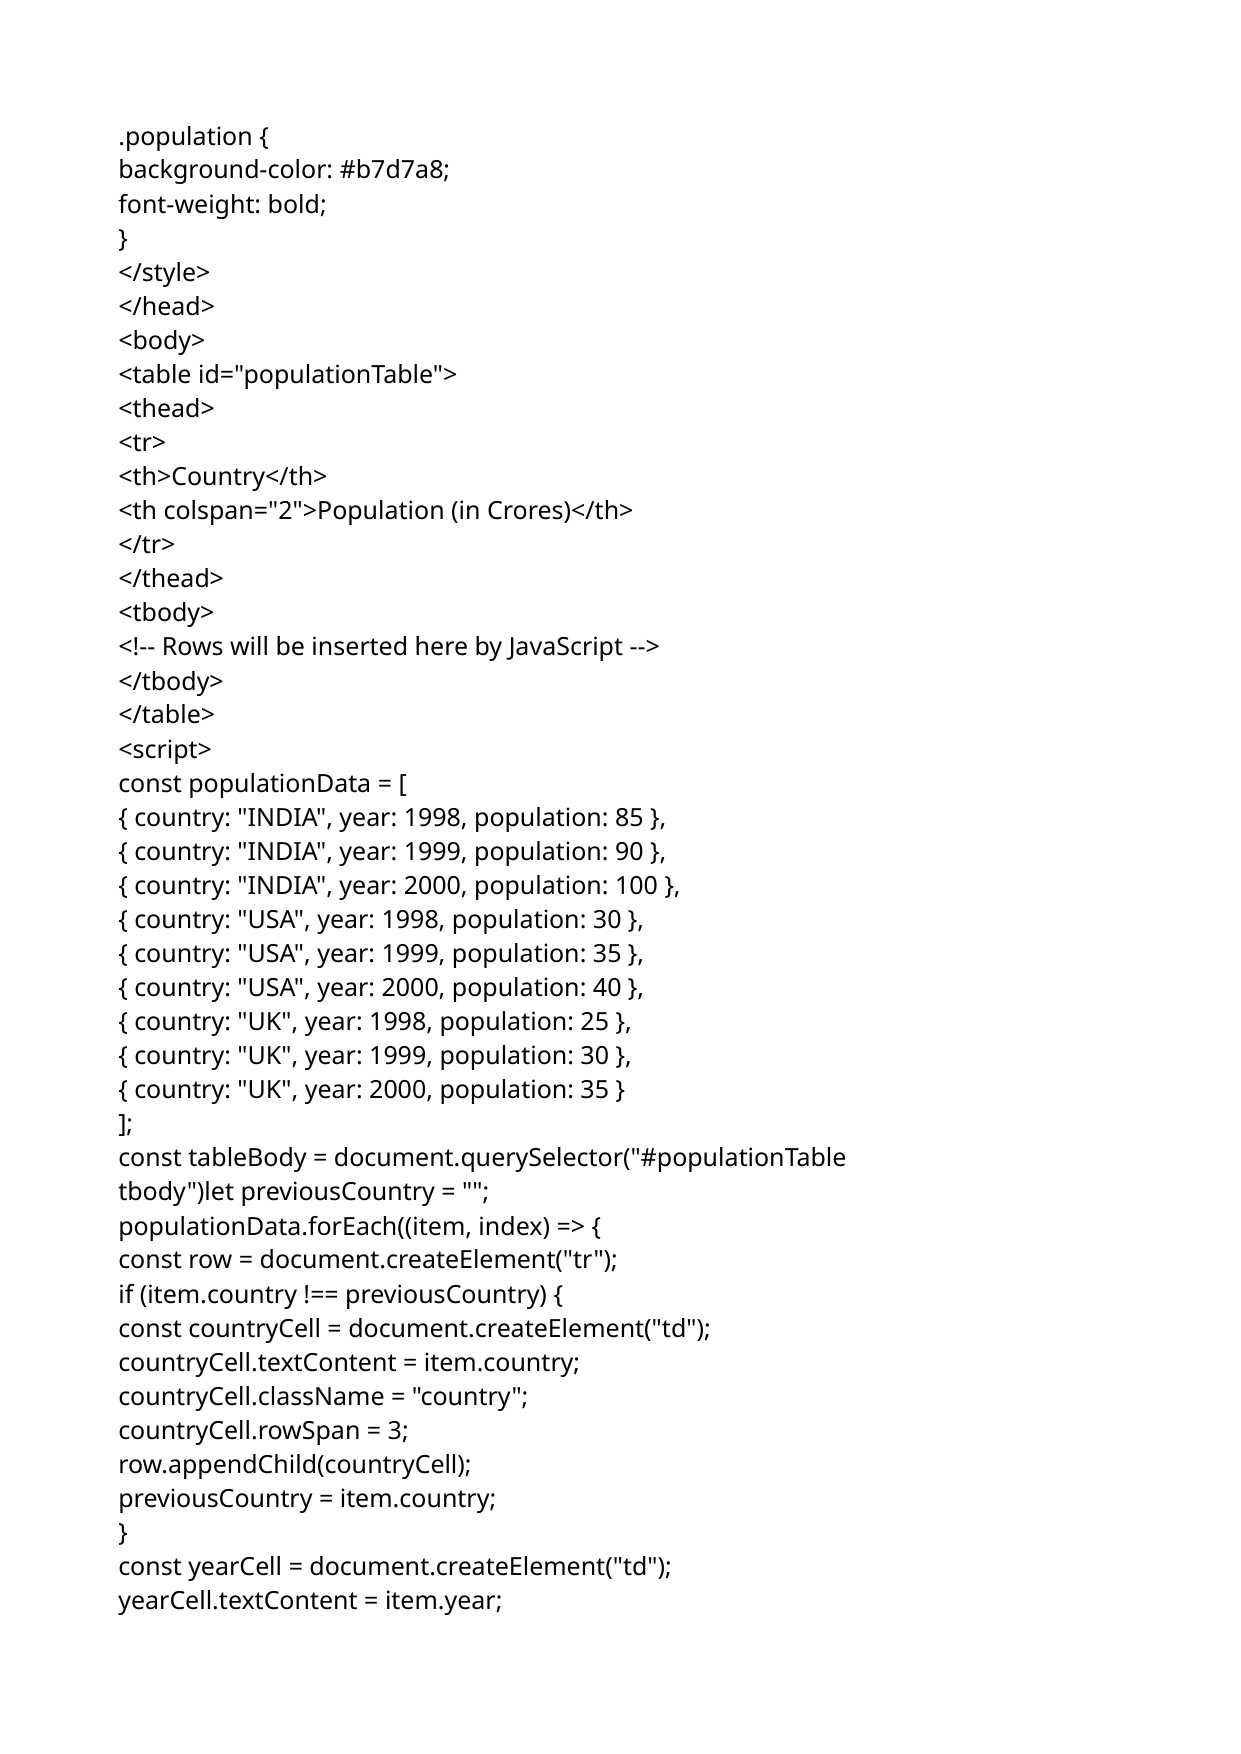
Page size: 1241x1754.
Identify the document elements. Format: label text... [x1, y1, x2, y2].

text const yearCell = document.createElement("td"); [118, 1549, 1122, 1583]
text </tbody> [118, 663, 1122, 697]
text </head> [118, 288, 1122, 322]
text const populationData = [ [118, 765, 1122, 799]
text </thead> [118, 561, 1122, 595]
text { country: "UK", year: 1998, population: 25 }, [118, 1004, 1122, 1038]
text const countryCell = document.createElement("td"); [118, 1310, 1122, 1344]
text yearCell.textContent = item.year; [118, 1583, 1122, 1617]
text </style> [118, 254, 1122, 288]
text if (item.country !== previousCountry) { [118, 1276, 1122, 1310]
text .population { [118, 118, 1122, 152]
text } [118, 220, 1122, 254]
text </table> [118, 697, 1122, 731]
text ]; [118, 1106, 1122, 1140]
text { country: "INDIA", year: 2000, population: 100 }, [118, 867, 1122, 902]
text { country: "INDIA", year: 1999, population: 90 }, [118, 833, 1122, 867]
text populationData.forEach((item, index) => { [118, 1208, 1122, 1242]
text <tr> [118, 425, 1122, 459]
text </tr> [118, 527, 1122, 561]
text { country: "UK", year: 1999, population: 30 }, [118, 1038, 1122, 1072]
text { country: "USA", year: 1998, population: 30 }, [118, 902, 1122, 936]
text previousCountry = item.country; [118, 1481, 1122, 1515]
text { country: "INDIA", year: 1998, population: 85 }, [118, 799, 1122, 833]
text countryCell.textContent = item.country; [118, 1344, 1122, 1378]
text row.appendChild(countryCell); [118, 1447, 1122, 1481]
text const tableBody = document.querySelector("#populationTable [118, 1140, 1122, 1174]
text <th colspan="2">Population (in Crores)</th> [118, 493, 1122, 527]
text { country: "USA", year: 1999, population: 35 }, [118, 936, 1122, 970]
text <table id="populationTable"> [118, 357, 1122, 391]
text countryCell.rowSpan = 3; [118, 1412, 1122, 1447]
text background-color: #b7d7a8; [118, 152, 1122, 186]
text countryCell.className = "country"; [118, 1378, 1122, 1412]
text <tbody> [118, 595, 1122, 629]
text <th>Country</th> [118, 459, 1122, 493]
text const row = document.createElement("tr"); [118, 1242, 1122, 1276]
text <thead> [118, 391, 1122, 425]
text <script> [118, 731, 1122, 765]
text font-weight: bold; [118, 186, 1122, 220]
text { country: "UK", year: 2000, population: 35 } [118, 1072, 1122, 1106]
text <!-- Rows will be inserted here by JavaScript --> [118, 629, 1122, 663]
text { country: "USA", year: 2000, population: 40 }, [118, 970, 1122, 1004]
text <body> [118, 322, 1122, 357]
text tbody")let previousCountry = ""; [118, 1174, 1122, 1208]
text } [118, 1515, 1122, 1549]
